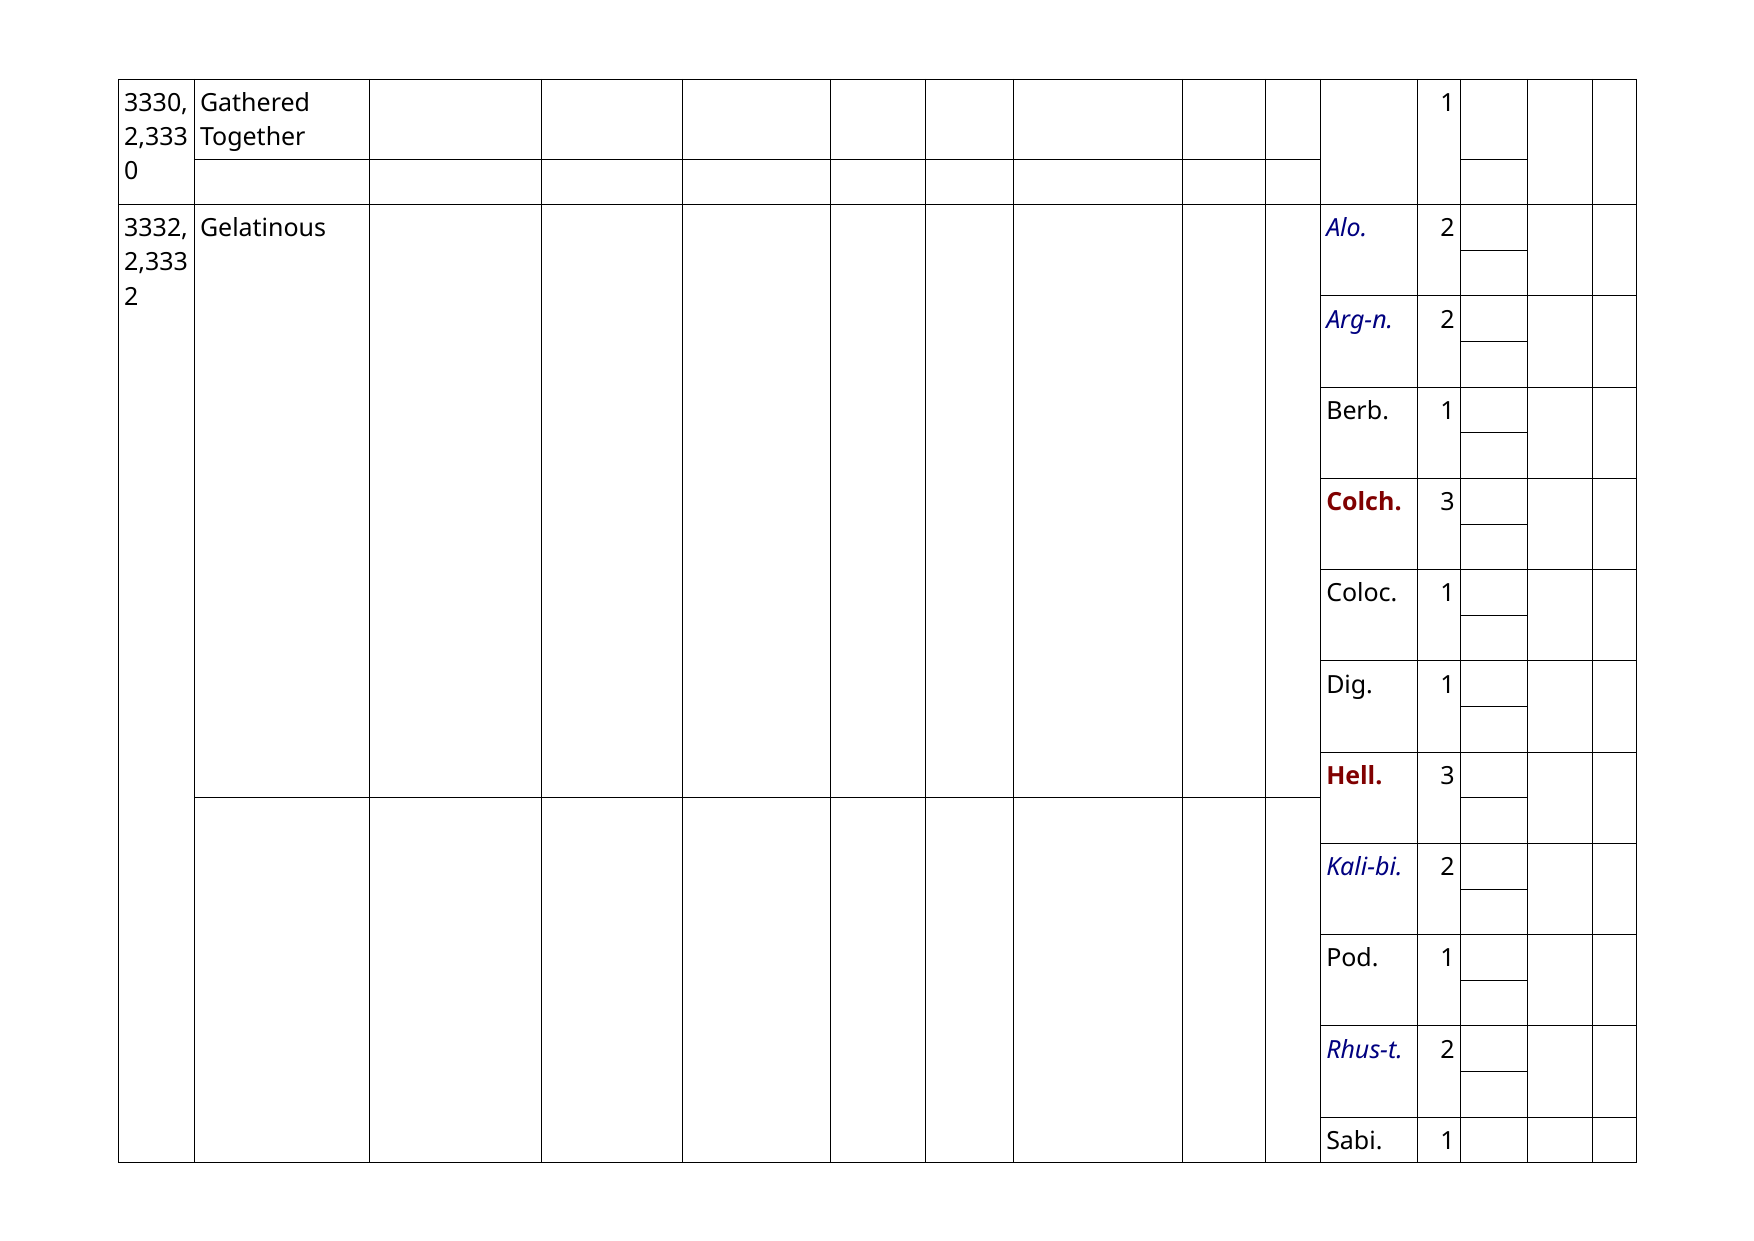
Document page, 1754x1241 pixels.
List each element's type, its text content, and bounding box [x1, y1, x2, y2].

table_cell [1461, 433, 1527, 478]
table_cell [370, 798, 541, 1162]
table_cell [542, 160, 682, 204]
table_cell [1266, 80, 1320, 158]
table_cell Alo. [1321, 205, 1417, 295]
table_cell [1461, 753, 1527, 797]
table_cell Pod. [1321, 935, 1417, 1025]
table_cell 2 [1418, 844, 1460, 934]
table_cell [926, 80, 1013, 158]
table_cell [1461, 205, 1527, 250]
table_cell [195, 160, 369, 204]
table_cell 1 [1418, 1118, 1460, 1162]
table_cell [370, 160, 541, 204]
table_cell [1528, 296, 1592, 387]
table_cell [1528, 844, 1592, 934]
table_cell [1266, 160, 1320, 204]
table_cell [683, 160, 830, 204]
table_cell [831, 205, 925, 797]
table_cell [1528, 479, 1592, 569]
table_cell [1461, 342, 1527, 387]
table_cell [1461, 296, 1527, 341]
table_cell Gathered Together [195, 80, 369, 158]
table_cell 1 [1418, 935, 1460, 1025]
table_cell [926, 205, 1013, 797]
table_cell [542, 205, 682, 797]
table_cell [1593, 570, 1636, 660]
table_cell Gelatinous [195, 205, 369, 797]
table_cell [1461, 935, 1527, 980]
table_cell Colch. [1321, 479, 1417, 569]
table_cell [542, 80, 682, 158]
table_cell [1461, 707, 1527, 752]
table_cell [1183, 160, 1265, 204]
table_cell [1461, 479, 1527, 523]
table_cell Coloc. [1321, 570, 1417, 660]
table_cell [1183, 80, 1265, 158]
table_cell 3330,2,3330 [119, 80, 194, 204]
table_cell [1321, 80, 1417, 204]
table_cell [1528, 205, 1592, 295]
table_cell [1461, 388, 1527, 432]
table_cell [1014, 160, 1182, 204]
table_cell [1593, 479, 1636, 569]
table_cell [195, 798, 369, 1162]
table_cell [1461, 798, 1527, 843]
table_cell [926, 798, 1013, 1162]
table_cell [683, 205, 830, 797]
table_cell [370, 80, 541, 158]
table_cell 1 [1418, 80, 1460, 204]
table_cell [1461, 525, 1527, 569]
table_cell Berb. [1321, 388, 1417, 478]
table_cell 3 [1418, 753, 1460, 843]
table_cell [1593, 1026, 1636, 1117]
table_cell [1528, 570, 1592, 660]
table_cell [1183, 798, 1265, 1162]
table_cell Rhus-t. [1321, 1026, 1417, 1117]
table_cell 2 [1418, 205, 1460, 295]
table_cell [1461, 1026, 1527, 1071]
table_cell 3332,2,3332 [119, 205, 194, 1162]
table_cell Hell. [1321, 753, 1417, 843]
table_cell 2 [1418, 296, 1460, 387]
table_cell [1461, 616, 1527, 660]
table_cell 3 [1418, 479, 1460, 569]
table_cell [1528, 661, 1592, 752]
table_cell [1593, 753, 1636, 843]
table_cell [831, 798, 925, 1162]
table_cell [1014, 798, 1182, 1162]
table_cell 1 [1418, 388, 1460, 478]
table_cell 1 [1418, 570, 1460, 660]
table_cell [1461, 1118, 1527, 1162]
table_cell [1528, 935, 1592, 1025]
table_cell [1593, 844, 1636, 934]
table_cell [1461, 844, 1527, 888]
table_cell [1593, 388, 1636, 478]
table_cell [1461, 1072, 1527, 1117]
table_cell Sabi. [1321, 1118, 1417, 1162]
table_cell [1461, 981, 1527, 1025]
table_cell [926, 160, 1013, 204]
table_cell [1528, 80, 1592, 204]
table_cell [683, 798, 830, 1162]
table_cell [1461, 251, 1527, 295]
table_cell [1593, 205, 1636, 295]
table_cell [1593, 80, 1636, 204]
table_cell [1014, 205, 1182, 797]
table_cell [370, 205, 541, 797]
table_cell [1528, 753, 1592, 843]
table_cell 2 [1418, 1026, 1460, 1117]
table_cell [831, 80, 925, 158]
table_cell [1461, 661, 1527, 706]
table_cell [1266, 798, 1320, 1162]
table_cell [1593, 661, 1636, 752]
table_cell [1461, 890, 1527, 934]
table_cell [1528, 1118, 1592, 1162]
table_cell [1266, 205, 1320, 797]
table_cell [1593, 1118, 1636, 1162]
table_cell [1593, 296, 1636, 387]
table_cell [1461, 80, 1527, 158]
table_cell 1 [1418, 661, 1460, 752]
table_cell Dig. [1321, 661, 1417, 752]
table_cell [1461, 570, 1527, 615]
table_cell Arg-n. [1321, 296, 1417, 387]
table_cell [542, 798, 682, 1162]
table_cell [1183, 205, 1265, 797]
table_cell [831, 160, 925, 204]
table_cell Kali-bi. [1321, 844, 1417, 934]
table_cell [1014, 80, 1182, 158]
table_cell [1528, 388, 1592, 478]
table_cell [1593, 935, 1636, 1025]
table_cell [1461, 160, 1527, 204]
table_cell [683, 80, 830, 158]
table_cell [1528, 1026, 1592, 1117]
